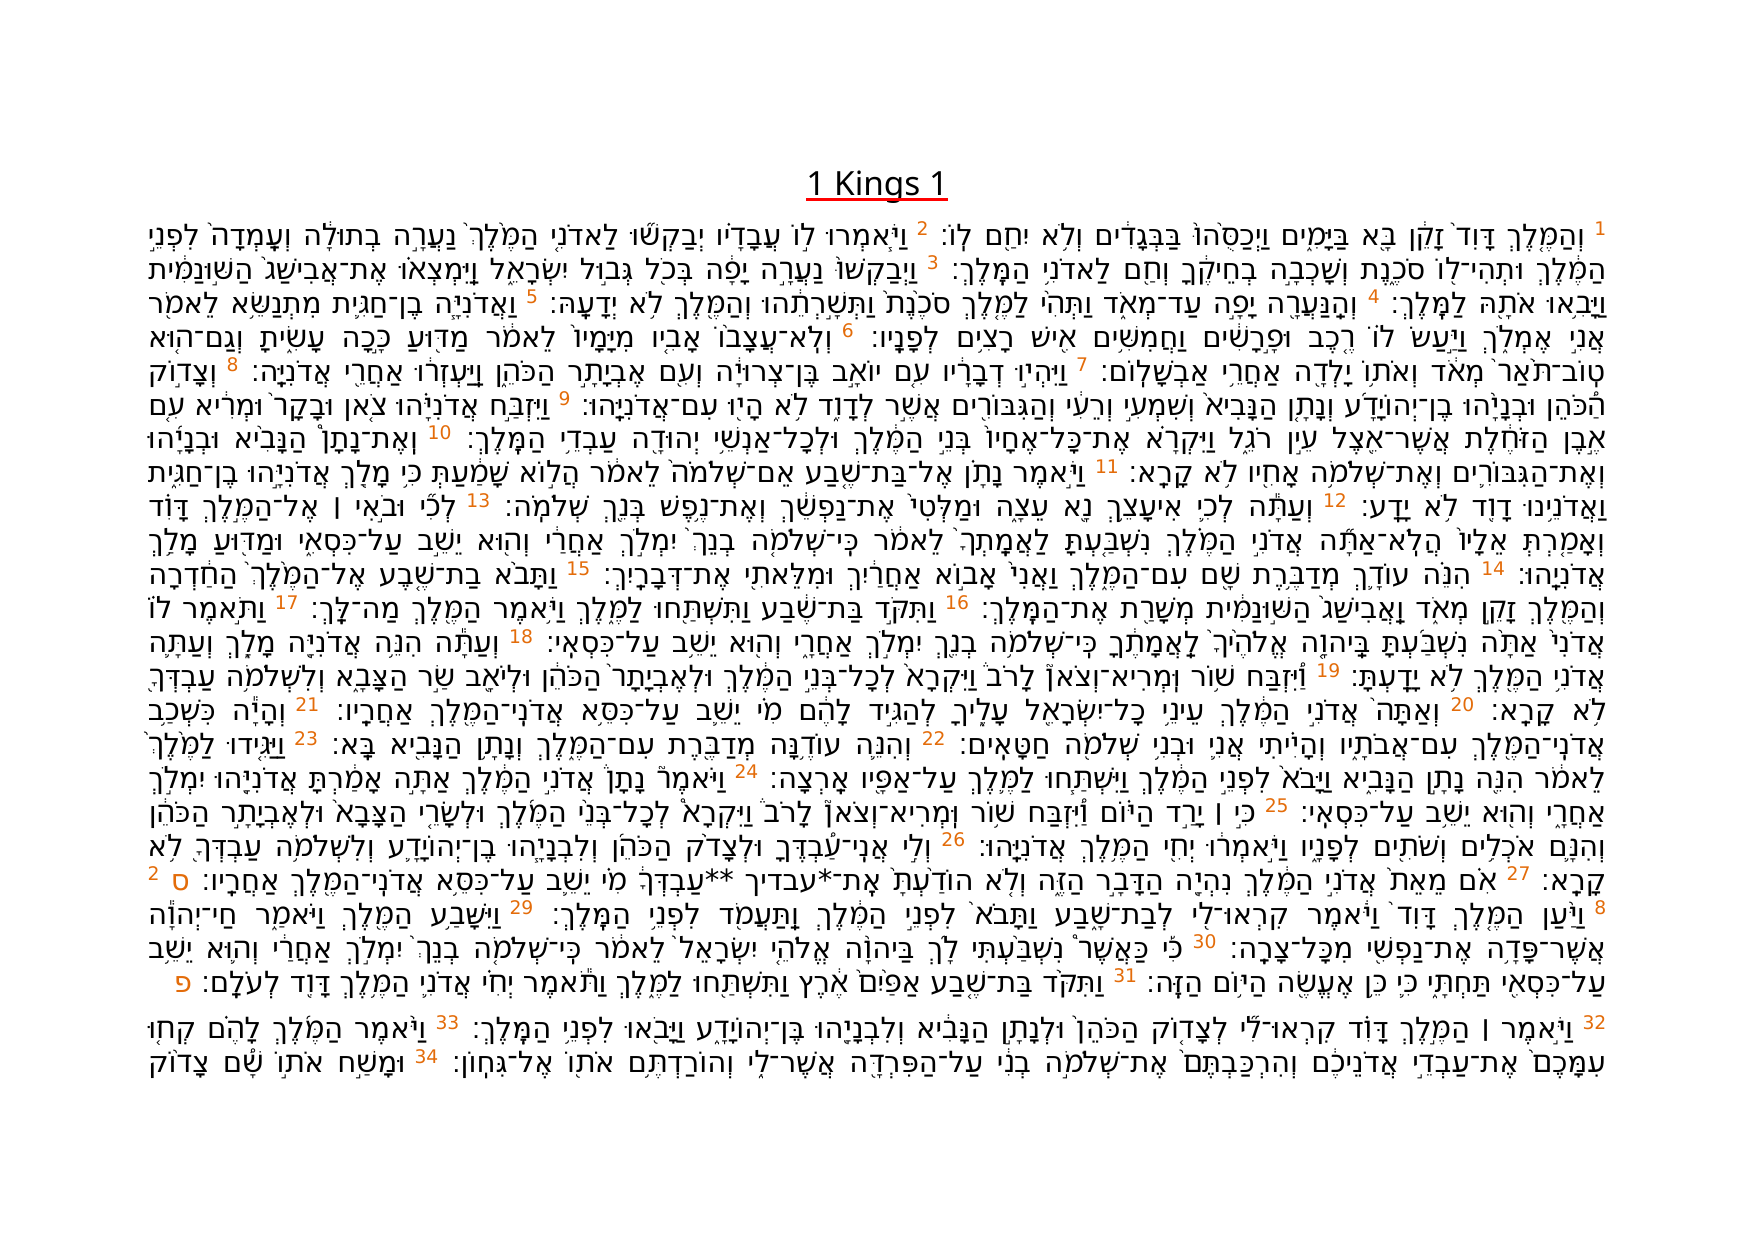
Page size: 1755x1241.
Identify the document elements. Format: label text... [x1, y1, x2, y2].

text 1 Kings 1‬‬‬‬ [148, 160, 1606, 206]
text 1 וְהַמֶּ֤לֶךְ דָּוִד֙ זָקֵ֔ן בָּ֖א בַּיָּמִ֑ים וַיְכַסֻּ֙הוּ֙ בַּבְּגָדִ֔ים וְלֹ֥א יִחַ֖ם לֽוֹ׃ 2 וַיֹּ֧אמְרוּ ל֣וֹ עֲבָדָ֗יו יְבַקְשׁ֞וּ לַאדֹנִ֤י הַמֶּ֙לֶךְ֙ נַעֲרָ֣ה בְתוּלָ֔ה וְעָֽמְדָה֙ לִפְנֵ֣י הַמֶּ֔לֶךְ וּתְהִי־ל֖וֹ סֹכֶ֑נֶת וְשָׁכְבָ֣ה בְחֵיקֶ֔ךָ וְחַ֖ם לַאדֹנִ֥י הַמֶּֽלֶךְ׃ ‬‬‬‬3 וַיְבַקְשׁוּ֙ נַעֲרָ֣ה יָפָ֔ה בְּכֹ֖ל גְּב֣וּל יִשְׂרָאֵ֑ל וַֽיִּמְצְא֗וּ אֶת־אֲבִישַׁג֙ הַשּׁ֣וּנַמִּ֔ית וַיָּבִ֥אוּ אֹתָ֖הּ לַמֶּֽלֶךְ׃ ‬‬‬‬4 וְהַֽנַּעֲרָ֖ה יָפָ֣ה עַד־מְאֹ֑ד וַתְּהִ֨י לַמֶּ֤לֶךְ סֹכֶ֙נֶת֙ וַתְּשָׁ֣רְתֵ֔הוּ וְהַמֶּ֖לֶךְ לֹ֥א יְדָעָֽהּ׃ ‬‬‬‬5 וַאֲדֹנִיָּ֧ה בֶן־חַגִּ֛ית מִתְנַשֵּׂ֥א לֵאמֹ֖ר אֲנִ֣י אֶמְלֹ֑ךְ וַיַּ֣עַשׂ ל֗וֹ רֶ֚כֶב וּפָ֣רָשִׁ֔ים וַחֲמִשִּׁ֥ים אִ֖ישׁ רָצִ֥ים לְפָנָֽיו׃ ‬‬‬‬6 וְלֹֽא־עֲצָב֨וֹ אָבִ֤יו מִיָּמָיו֙ לֵאמֹ֔ר מַדּ֖וּעַ כָּ֣כָה עָשִׂ֑יתָ וְגַם־ה֤וּא טֽוֹב־תֹּ֙אַר֙ מְאֹ֔ד וְאֹת֥וֹ יָלְדָ֖ה אַחֲרֵ֥י אַבְשָׁלֽוֹם׃ ‬‬‬‬7 וַיִּהְי֣וּ דְבָרָ֔יו עִ֚ם יוֹאָ֣ב בֶּן־צְרוּיָ֔ה וְעִ֖ם אֶבְיָתָ֣ר הַכֹּהֵ֑ן וַֽיַּעְזְר֔וּ אַחֲרֵ֖י אֲדֹנִיָּֽה׃ ‬‬‬‬8 וְצָד֣וֹק הַ֠כֹּהֵן וּבְנָיָ֨הוּ בֶן־יְהוֹיָדָ֜ע וְנָתָ֤ן הַנָּבִיא֙ וְשִׁמְעִ֣י וְרֵעִ֔י וְהַגִּבּוֹרִ֖ים אֲשֶׁ֣ר לְדָוִ֑ד לֹ֥א הָי֖וּ עִם־אֲדֹנִיָּֽהוּ׃ ‬‬‬‬9 וַיִּזְבַּ֣ח אֲדֹנִיָּ֗הוּ צֹ֤אן וּבָקָר֙ וּמְרִ֔יא עִ֚ם אֶ֣בֶן הַזֹּחֶ֔לֶת אֲשֶׁר־אֵ֖צֶל עֵ֣ין רֹגֵ֑ל וַיִּקְרָ֗א אֶת־כָּל־אֶחָיו֙ בְּנֵ֣י הַמֶּ֔לֶךְ וּלְכָל־אַנְשֵׁ֥י יְהוּדָ֖ה עַבְדֵ֥י הַמֶּֽלֶךְ׃ ‬‬‬‬10 וְֽאֶת־נָתָן֩ הַנָּבִ֨יא וּבְנָיָ֜הוּ וְאֶת־הַגִּבּוֹרִ֛ים וְאֶת־שְׁלֹמֹ֥ה אָחִ֖יו לֹ֥א קָרָֽא׃ ‬‬‬‬11 וַיֹּ֣אמֶר נָתָ֗ן אֶל־בַּת־שֶׁ֤בַע אֵם־שְׁלֹמֹה֙ לֵאמֹ֔ר הֲל֣וֹא שָׁמַ֔עַתְּ כִּ֥י מָלַ֖ךְ אֲדֹנִיָּ֣הוּ בֶן־חַגִּ֑ית וַאֲדֹנֵ֥ינוּ דָוִ֖ד לֹ֥א יָדָֽע׃ ‬‬‬‬12 וְעַתָּ֕ה לְכִ֛י אִיעָצֵ֥ךְ נָ֖א עֵצָ֑ה וּמַלְּטִי֙ אֶת־נַפְשֵׁ֔ךְ וְאֶת־נֶ֥פֶשׁ בְּנֵ֖ךְ שְׁלֹמֹֽה׃ ‬‬‬‬13 לְכִ֞י וּבֹ֣אִי ׀ אֶל־הַמֶּ֣לֶךְ דָּוִ֗ד וְאָמַ֤רְתְּ אֵלָיו֙ הֲלֹֽא־אַתָּ֞ה אֲדֹנִ֣י הַמֶּ֗לֶךְ נִשְׁבַּ֤עְתָּ לַאֲמָֽתְךָ֙ לֵאמֹ֔ר כִּֽי־שְׁלֹמֹ֤ה בְנֵךְ֙ יִמְלֹ֣ךְ אַחֲרַ֔י וְה֖וּא יֵשֵׁ֣ב עַל־כִּסְאִ֑י וּמַדּ֖וּעַ מָלַ֥ךְ אֲדֹנִיָֽהוּ׃ ‬‬‬‬14 הִנֵּ֗ה עוֹדָ֛ךְ מְדַבֶּ֥רֶת שָׁ֖ם עִם־הַמֶּ֑לֶךְ וַאֲנִי֙ אָב֣וֹא אַחֲרַ֔יִךְ וּמִלֵּאתִ֖י אֶת־דְּבָרָֽיִךְ׃ ‬‬‬‬15 וַתָּבֹ֨א בַת־שֶׁ֤בֶע אֶל־הַמֶּ֙לֶךְ֙ הַחַ֔דְרָה וְהַמֶּ֖לֶךְ זָקֵ֣ן מְאֹ֑ד וַֽאֲבִישַׁג֙ הַשּׁ֣וּנַמִּ֔ית מְשָׁרַ֖ת אֶת־הַמֶּֽלֶךְ׃ ‬‬‬‬16 וַתִּקֹּ֣ד בַּת־שֶׁ֔בַע וַתִּשְׁתַּ֖חוּ לַמֶּ֑לֶךְ וַיֹּ֥אמֶר הַמֶּ֖לֶךְ מַה־לָּֽךְ׃ ‬‬‬‬17 וַתֹּ֣אמֶר ל֗וֹ אֲדֹנִי֙ אַתָּ֨ה נִשְׁבַּ֜עְתָּ בַּֽיהוָ֤ה אֱלֹהֶ֙יךָ֙ לַֽאֲמָתֶ֔ךָ כִּֽי־שְׁלֹמֹ֥ה בְנֵ֖ךְ יִמְלֹ֣ךְ אַחֲרָ֑י וְה֖וּא יֵשֵׁ֥ב עַל־כִּסְאִֽי׃ ‬‬‬‬18 וְעַתָּ֕ה הִנֵּ֥ה אֲדֹנִיָּ֖ה מָלָ֑ךְ וְעַתָּ֛ה אֲדֹנִ֥י הַמֶּ֖לֶךְ לֹ֥א יָדָֽעְתָּ׃ ‬‬‬‬19 וַ֠יִּזְבַּח שׁ֥וֹר וּֽמְרִיא־וְצֹאן֮ לָרֹב֒ וַיִּקְרָא֙ לְכָל־בְּנֵ֣י הַמֶּ֔לֶךְ וּלְאֶבְיָתָר֙ הַכֹּהֵ֔ן וּלְיֹאָ֖ב שַׂ֣ר הַצָּבָ֑א וְלִשְׁלֹמֹ֥ה עַבְדְּךָ֖ לֹ֥א קָרָֽא׃ ‬‬‬‬20 וְאַתָּה֙ אֲדֹנִ֣י הַמֶּ֔לֶךְ עֵינֵ֥י כָל־יִשְׂרָאֵ֖ל עָלֶ֑יךָ לְהַגִּ֣יד לָהֶ֔ם מִ֗י יֵשֵׁ֛ב עַל־כִּסֵּ֥א אֲדֹנִֽי־הַמֶּ֖לֶךְ אַחֲרָֽיו׃ ‬‬‬‬21 וְהָיָ֕ה כִּשְׁכַ֥ב אֲדֹנִֽי־הַמֶּ֖לֶךְ עִם־אֲבֹתָ֑יו וְהָיִ֗יתִי אֲנִ֛י וּבְנִ֥י שְׁלֹמֹ֖ה חַטָּאִֽים׃ ‬‬‬‬22 וְהִנֵּ֛ה עוֹדֶ֥נָּה מְדַבֶּ֖רֶת עִם־הַמֶּ֑לֶךְ וְנָתָ֥ן הַנָּבִ֖יא בָּֽא׃ ‬‬‬‬23 וַיַּגִּ֤ידוּ לַמֶּ֙לֶךְ֙ לֵאמֹ֔ר הִנֵּ֖ה נָתָ֣ן הַנָּבִ֑יא וַיָּבֹא֙ לִפְנֵ֣י הַמֶּ֔לֶךְ וַיִּשְׁתַּ֧חוּ לַמֶּ֛לֶךְ עַל־אַפָּ֖יו אָֽרְצָה׃ ‬‬‬‬24 וַיֹּאמֶר֮ נָתָן֒ אֲדֹנִ֣י הַמֶּ֔לֶךְ אַתָּ֣ה אָמַ֔רְתָּ אֲדֹנִיָּ֖הוּ יִמְלֹ֣ךְ אַחֲרָ֑י וְה֖וּא יֵשֵׁ֥ב עַל־כִּסְאִֽי׃ ‬‬‬‬25 כִּ֣י ׀ יָרַ֣ד הַיּ֗וֹם וַ֠יִּזְבַּח שׁ֥וֹר וּֽמְרִיא־וְצֹאן֮ לָרֹב֒ וַיִּקְרָא֩ לְכָל־בְּנֵ֨י הַמֶּ֜לֶךְ וּלְשָׂרֵ֤י הַצָּבָא֙ וּלְאֶבְיָתָ֣ר הַכֹּהֵ֔ן וְהִנָּ֛ם אֹכְלִ֥ים וְשֹׁתִ֖ים לְפָנָ֑יו וַיֹּ֣אמְר֔וּ יְחִ֖י הַמֶּ֥לֶךְ אֲדֹנִיָּֽהוּ׃ ‬‬‬‬26 וְלִ֣י אֲנִֽי־עַ֠בְדֶּךָ וּלְצָדֹ֨ק הַכֹּהֵ֜ן וְלִבְנָיָ֧הוּ בֶן־יְהוֹיָדָ֛ע וְלִשְׁלֹמֹ֥ה עַבְדְּךָ֖ לֹ֥א קָרָֽא׃ ‬‬‬‬27 אִ֗ם מֵאֵת֙ אֲדֹנִ֣י הַמֶּ֔לֶךְ נִהְיָ֖ה הַדָּבָ֣ר הַזֶּ֑ה וְלֹ֤א הוֹדַ֙עְתָּ֙ אֶֽת־*עבדיך **עַבְדְּךָ֔ מִ֗י יֵשֵׁ֛ב עַל־כִּסֵּ֥א אֲדֹנִֽי־הַמֶּ֖לֶךְ אַחֲרָֽיו׃ ס ‬‬‬‬28 וַיַּ֨עַן הַמֶּ֤לֶךְ דָּוִד֙ וַיֹּ֔אמֶר קִרְאוּ־לִ֖י לְבַת־שָׁ֑בַע וַתָּבֹא֙ לִפְנֵ֣י הַמֶּ֔לֶךְ וַֽתַּעֲמֹ֖ד לִפְנֵ֥י הַמֶּֽלֶךְ׃ ‬‬‬‬29 וַיִּשָּׁבַ֥ע הַמֶּ֖לֶךְ וַיֹּאמַ֑ר חַי־יְהוָ֕ה אֲשֶׁר־פָּדָ֥ה אֶת־נַפְשִׁ֖י מִכָּל־צָרָֽה׃ ‬‬‬‬30 כִּ֡י כַּאֲשֶׁר֩ נִשְׁבַּ֨עְתִּי לָ֜ךְ בַּיהוָ֨ה אֱלֹהֵ֤י יִשְׂרָאֵל֙ לֵאמֹ֔ר כִּֽי־שְׁלֹמֹ֤ה בְנֵךְ֙ יִמְלֹ֣ךְ אַחֲרַ֔י וְה֛וּא יֵשֵׁ֥ב עַל־כִּסְאִ֖י תַּחְתָּ֑י כִּ֛י כֵּ֥ן אֶעֱשֶׂ֖ה הַיּ֥וֹם הַזֶּֽה׃ ‬‬‬‬31 וַתִּקֹּ֨ד בַּת־שֶׁ֤בַע אַפַּ֙יִם֙ אֶ֔רֶץ וַתִּשְׁתַּ֖חוּ לַמֶּ֑לֶךְ וַתֹּ֕אמֶר יְחִ֗י אֲדֹנִ֛י הַמֶּ֥לֶךְ דָּוִ֖ד לְעֹלָֽם׃ פ ‬‬‬‬‬‬‬‬‬‬‬‬‬‬‬‬‬‬‬‬‬‬‬‬‬‬‬‬‬‬‬‬‬‬ [148, 218, 1606, 999]
text 32 וַיֹּ֣אמֶר ׀ הַמֶּ֣לֶךְ דָּוִ֗ד קִרְאוּ־לִ֞י לְצָד֤וֹק הַכֹּהֵן֙ וּלְנָתָ֣ן הַנָּבִ֔יא וְלִבְנָיָ֖הוּ בֶּן־יְהוֹיָדָ֑ע וַיָּבֹ֖אוּ לִפְנֵ֥י הַמֶּֽלֶךְ׃ ‬‬‬‬33 וַיֹּ֨אמֶר הַמֶּ֜לֶךְ לָהֶ֗ם קְח֤וּ עִמָּכֶם֙ אֶת־עַבְדֵ֣י אֲדֹנֵיכֶ֔ם וְהִרְכַּבְתֶּם֙ אֶת־שְׁלֹמֹ֣ה בְנִ֔י עַל־הַפִּרְדָּ֖ה אֲשֶׁר־לִ֑י וְהוֹרַדְתֶּ֥ם אֹת֖וֹ אֶל־גִּחֽוֹן׃ ‬‬‬‬34 וּמָשַׁ֣ח אֹת֣וֹ שָׁ֠ם צָד֨וֹק הַכֹּהֵ֜ן וְנָתָ֧ן הַנָּבִ֛יא לְמֶ֖לֶךְ עַל־יִשְׂרָאֵ֑ל וּתְקַעְתֶּם֙ בַּשּׁוֹפָ֔ר וַאֲמַרְתֶּ֕ם יְחִ֖י הַמֶּ֥לֶךְ שְׁלֹמֹֽה׃ ‬‬‬‬35 וַעֲלִיתֶ֣ם אַחֲרָ֗יו וּבָא֙ וְיָשַׁ֣ב עַל־כִּסְאִ֔י וְה֥וּא יִמְלֹ֖ךְ תַּחְתָּ֑י וְאֹת֤וֹ צִוִּ֙יתִי֙ לִֽהְי֣וֹת נָגִ֔יד עַל־יִשְׂרָאֵ֖ל וְעַל־יְהוּדָֽה׃ ‬‬‬‬36 וַיַּ֨עַן בְּנָיָ֧הוּ בֶן־יְהֽוֹיָדָ֛ע אֶת־הַמֶּ֖לֶךְ וַיֹּ֣אמֶר ׀ אָמֵ֑ן כֵּ֚ן יֹאמַ֣ר יְהוָ֔ה אֱלֹהֵ֖י אֲדֹנִ֥י הַמֶּֽלֶךְ׃ ‬‬‬‬37 כַּאֲשֶׁ֨ר הָיָ֤ה יְהוָה֙ עִם־אֲדֹנִ֣י הַמֶּ֔לֶךְ כֵּ֖ן *יהי **יִֽהְיֶ֣ה עִם־שְׁלֹמֹ֑ה וִֽיגַדֵּל֙ אֶת־כִּסְא֔וֹ מִ֨כִּסֵּ֔א אֲדֹנִ֖י הַמֶּ֥לֶךְ דָּוִֽד׃ ‬‬‬‬38 וַיֵּ֣רֶד צָד֣וֹק הַ֠כֹּהֵן וְנָתָ֨ן הַנָּבִ֜יא וּבְנָיָ֣הוּ בֶן־יְהוֹיָדָ֗ע וְהַכְּרֵתִי֙ וְהַפְּלֵתִ֔י וַיַּרְכִּ֙בוּ֙ אֶת־שְׁלֹמֹ֔ה עַל־פִּרְדַּ֖ת הַמֶּ֣לֶךְ דָּוִ֑ד וַיֹּלִ֥כוּ אֹת֖וֹ עַל־גִּחֽוֹן׃ ‬‬‬‬39 וַיִּקַּח֩ צָד֨וֹק הַכֹּהֵ֜ן אֶת־קֶ֤רֶן הַשֶּׁ֙מֶן֙ מִן־הָאֹ֔הֶל וַיִּמְשַׁ֖ח אֶת־שְׁלֹמֹ֑ה וַֽיִּתְקְעוּ֙ בַּשּׁוֹפָ֔ר וַיֹּֽאמְרוּ֙ כָּל־הָעָ֔ם יְחִ֖י הַמֶּ֥לֶךְ שְׁלֹמֹֽה׃ ‬‬‬‬40 וַיַּעֲל֤וּ כָל־הָעָם֙ אֽ͏ַחֲרָ֔יו וְהָעָם֙ מְחַלְּלִ֣ים בַּחֲלִלִ֔ים וּשְׂמֵחִ֖ים שִׂמְחָ֣ה גְדוֹלָ֑ה וַתִּבָּקַ֥ע הָאָ֖רֶץ בְּקוֹלָֽם׃ ‬‬‬‬41 וַיִּשְׁמַ֣ע אֲדֹנִיָּ֗הוּ וְכָל־הַקְּרֻאִים֙ אֲשֶׁ֣ר אִתּ֔וֹ וְהֵ֖ם כִּלּ֣וּ לֶאֱכֹ֑ל וַיִּשְׁמַ֤ע יוֹאָב֙ אֶת־ק֣וֹל הַשּׁוֹפָ֔ר וַיֹּ֕אמֶר מַדּ֥וּעַ קֽוֹל־הַקִּרְיָ֖ה הוֹמָֽה׃ ‬‬‬‬42 עוֹדֶ֣נּוּ מְדַבֵּ֔ר וְהִנֵּ֧ה יוֹנָתָ֛ן בֶּן־אֶבְיָתָ֥ר הַכֹּהֵ֖ן בָּ֑א וַיֹּ֤אמֶר אֲדֹנִיָּ֙הוּ֙ בֹּ֔א כִּ֣י אִ֥ישׁ חַ֛יִל אַ֖תָּה וְט֥וֹב תְּבַשֵּֽׂר׃ ‬‬‬‬43 וַיַּ֙עַן֙ יוֹנָתָ֔ן וַיֹּ֖אמֶר לַאֲדֹנִיָּ֑הוּ אֲבָ֕ל אֲדֹנֵ֥ינוּ הַמֶּֽלֶךְ־דָּוִ֖ד הִמְלִ֥יךְ אֶת־שְׁלֹמֹֽה׃ ‬‬‬‬44 וַיִּשְׁלַ֣ח אִתּֽוֹ־הַ֠מֶּלֶךְ אֶת־צָד֨וֹק הַכֹּהֵ֜ן וְאֶת־נָתָ֣ן הַנָּבִ֗יא וּבְנָיָ֙הוּ֙ בֶּן־יְה֣וֹיָדָ֔ע וְהַכְּרֵתִ֖י וְהַפְּלֵתִ֑י וַיַּרְכִּ֣בוּ אֹת֔וֹ עַ֖ל פִּרְדַּ֥ת הַמֶּֽלֶךְ׃ ‬‬‬‬45 וַיִּמְשְׁח֣וּ אֹת֡וֹ צָד֣וֹק הַכֹּהֵ֣ן וְנָתָן֩ הַנָּבִּ֨יא ׀ לְמֶ֜לֶךְ בְּגִח֗וֹן וַיַּעֲל֤וּ מִשָּׁם֙ שְׂמֵחִ֔ים וַתֵּהֹ֖ם הַקִּרְיָ֑ה ה֥וּא הַקּ֖וֹל אֲשֶׁ֥ר שְׁמַעְתֶּֽם׃ ‬‬‬‬46 וְגַם֙ יָשַׁ֣ב שְׁלֹמֹ֔ה עַ֖ל כִּסֵּ֥א הַמְּלוּכָֽה׃ ‬‬‬‬47 וְגַם־בָּ֜אוּ עַבְדֵ֣י הַמֶּ֗לֶךְ לְ֠בָרֵךְ אֶת־אֲדֹנֵ֜ינוּ הַמֶּ֣לֶךְ דָּוִד֮ לֵאמֹר֒ יֵיטֵ֨ב *אלהיך **אֱלֹהִ֜ים אֶת־שֵׁ֤ם שְׁלֹמֹה֙ מִשְּׁמֶ֔ךָ וִֽיגַדֵּ֥ל אֶת־כִּסְא֖וֹ מִכִּסְאֶ֑ךָ וַיִּשְׁתַּ֥חוּ הַמֶּ֖לֶךְ עַל־הַמִּשְׁכָּֽב׃ ‬‬‬‬48 וְגַם־כָּ֖כָה אָמַ֣ר הַמֶּ֑לֶךְ בָּר֨וּךְ יְהוָ֜ה אֱלֹהֵ֣י יִשְׂרָאֵ֗ל אֲשֶׁ֨ר נָתַ֥ן הַיּ֛וֹם יֹשֵׁ֥ב עַל־כִּסְאִ֖י וְעֵינַ֥י רֹאֽוֹת׃ ‬‬‬‬49 וַיּֽ͏ֶחֶרְדוּ֙ וַיָּקֻ֔מוּ כָּל־הַ֨קְּרֻאִ֔ים אֲשֶׁ֖ר לַאֲדֹנִיָּ֑הוּ וַיֵּלְכ֖וּ אִ֥ישׁ לְדַרְכּֽוֹ׃ ‬‬‬‬50 וַאֲדֹ֣נִיָּ֔הוּ יָרֵ֖א מִפְּנֵ֣י שְׁלֹמֹ֑ה וַיָּ֣קָם וַיֵּ֔לֶךְ וַֽיַּחֲזֵ֖ק בְּקַרְנ֥וֹת הַמִּזְבֵּֽחַ׃ ‬‬‬‬51 וַיֻּגַּ֤ד לִשְׁלֹמֹה֙ לֵאמֹ֔ר הִנֵּה֙ אֲדֹ֣נִיָּ֔הוּ יָרֵ֖א אֶת־הַמֶּ֣לֶךְ שְׁלֹמֹ֑ה וְ֠הִנֵּה אָחַ֞ז בְּקַרְנ֤וֹת הַמִּזְבֵּ֙חַ֙ לֵאמֹ֔ר יִשָּֽׁבַֽע־לִ֤י כַיּוֹם֙ הַמֶּ֣לֶךְ שְׁלֹמֹ֔ה אִם־יָמִ֥ית אֶת־עַבְדּ֖וֹ בֶּחָֽרֶב׃ ‬‬‬‬52 וַיֹּ֣אמֶר שְׁלֹמֹ֔ה אִ֚ם יִהְיֶ֣ה לְבֶן־חַ֔יִל לֹֽא־יִפֹּ֥ל מִשַּׂעֲרָת֖וֹ אָ֑רְצָה וְאִם־רָעָ֥ה תִמָּצֵא־ב֖וֹ וָמֵֽת׃ ‬‬‬‬53 וַיִּשְׁלַ֞ח הַמֶּ֣לֶךְ שְׁלֹמֹ֗ה וַיֹּרִדֻ֙הוּ֙ מֵעַ֣ל הַמִּזְבֵּ֔חַ וַיָּבֹ֕א וַיִּשְׁתַּ֖חוּ לַמֶּ֣לֶךְ שְׁלֹמֹ֑ה וַיֹּֽאמֶר־ל֥וֹ שְׁלֹמֹ֖ה לֵ֥ךְ לְבֵיתֶֽךָ׃ פ ‬‬‬‬‬‬‬‬‬‬‬‬‬‬‬‬‬‬‬‬‬‬‬‬‬‬ [148, 1012, 1606, 1079]
